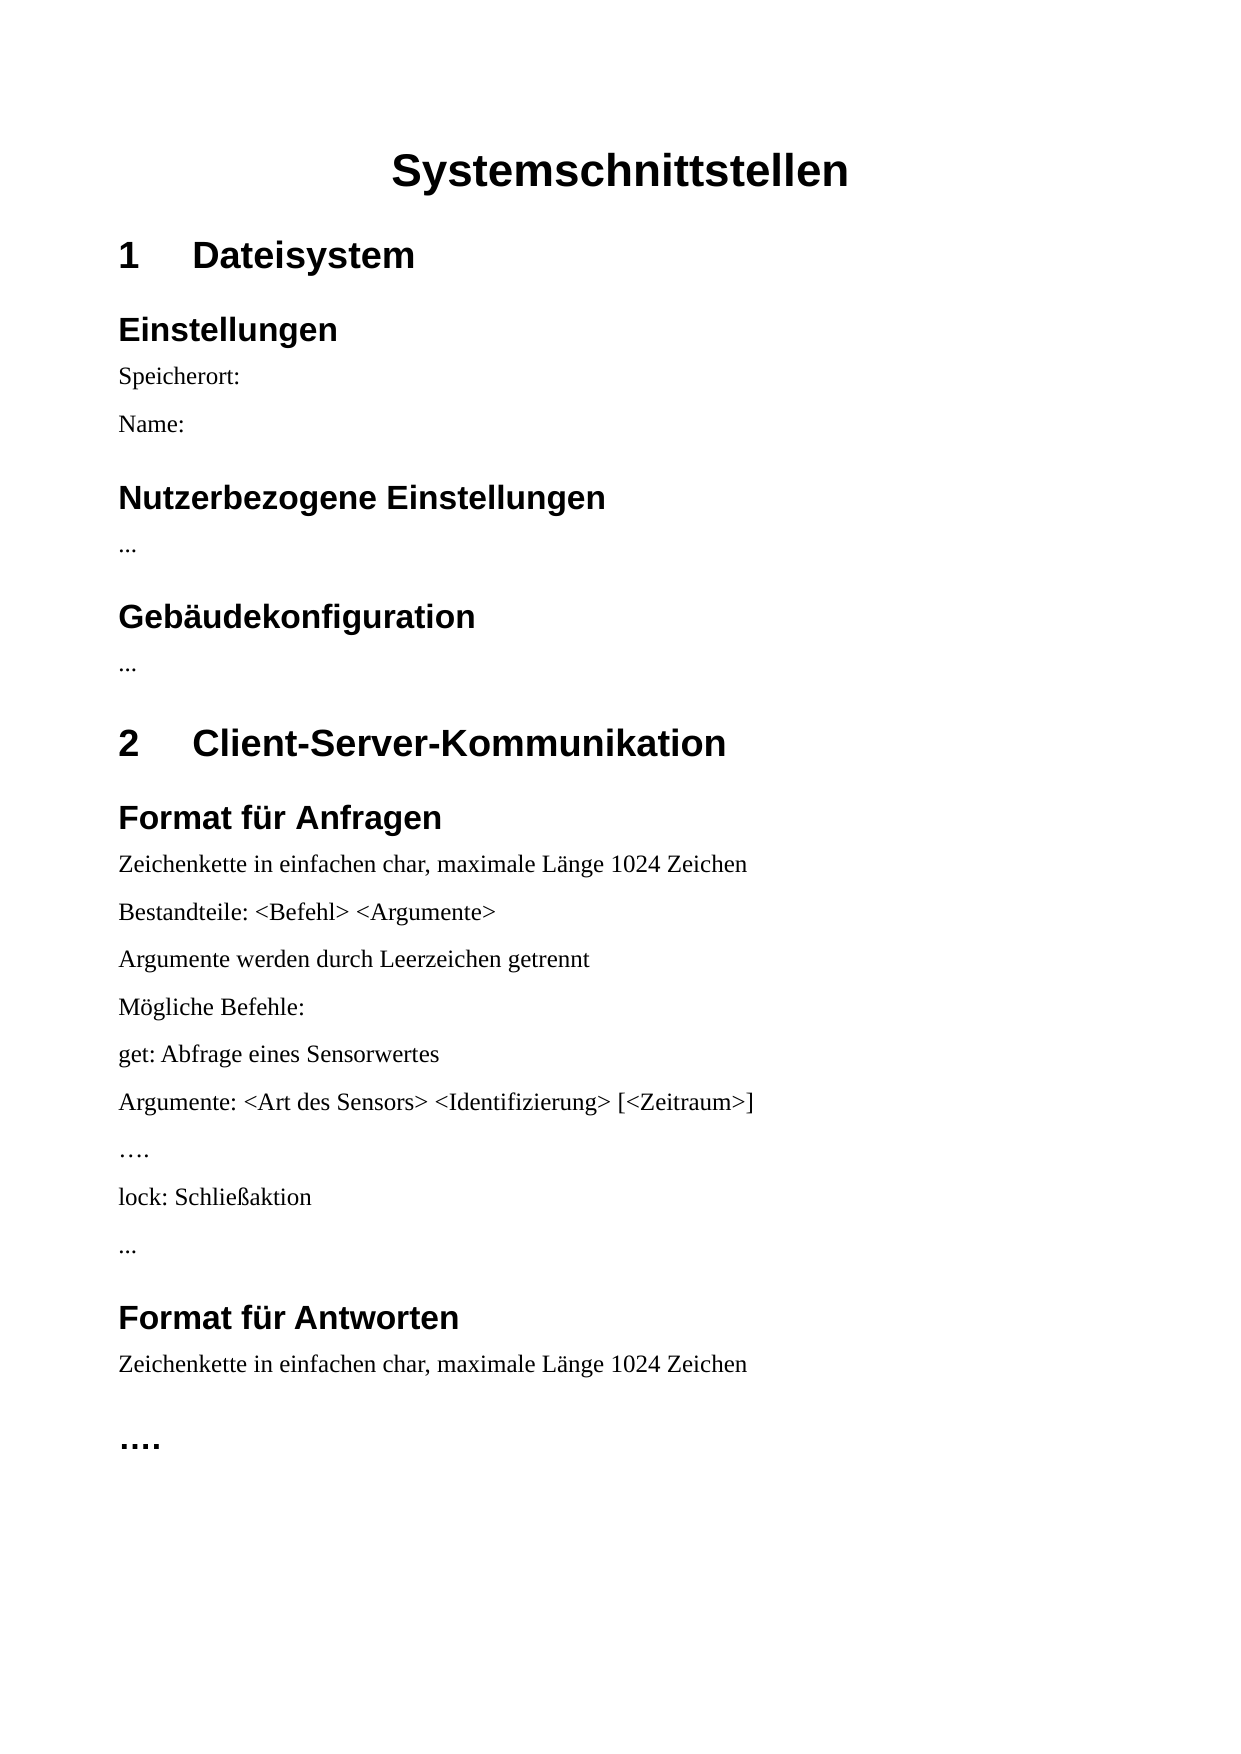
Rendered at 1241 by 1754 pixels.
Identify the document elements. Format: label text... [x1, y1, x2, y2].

subtitle Format für Anfragen [118, 798, 1122, 836]
text Argumente werden durch Leerzeichen getrennt [118, 944, 1122, 973]
title Systemschnittstellen [118, 143, 1122, 196]
text Speicherort: [118, 361, 1122, 390]
text ... [118, 529, 1122, 557]
subtitle Einstellungen [118, 310, 1122, 349]
text ... [118, 1230, 1122, 1258]
text Name: [118, 409, 1122, 438]
subtitle Gebäudekonfiguration [118, 597, 1122, 636]
text Zeichenkette in einfachen char, maximale Länge 1024 Zeichen [118, 1349, 1122, 1378]
text Zeichenkette in einfachen char, maximale Länge 1024 Zeichen [118, 849, 1122, 878]
subtitle Dateisystem [118, 233, 1122, 277]
subtitle Format für Antworten [118, 1298, 1122, 1337]
subtitle Client-Server-Kommunikation [118, 721, 1122, 764]
text Argumente: <Art des Sensors> <Identifizierung> [<Zeitraum>] [118, 1087, 1122, 1116]
text Bestandteile: <Befehl> <Argumente> [118, 897, 1122, 925]
text lock: Schließaktion [118, 1182, 1122, 1211]
text get: Abfrage eines Sensorwertes [118, 1039, 1122, 1068]
subtitle …. [118, 1418, 1122, 1456]
text ... [118, 648, 1122, 677]
text …. [118, 1134, 1122, 1163]
subtitle Nutzerbezogene Einstellungen [118, 477, 1122, 516]
text Mögliche Befehle: [118, 992, 1122, 1021]
